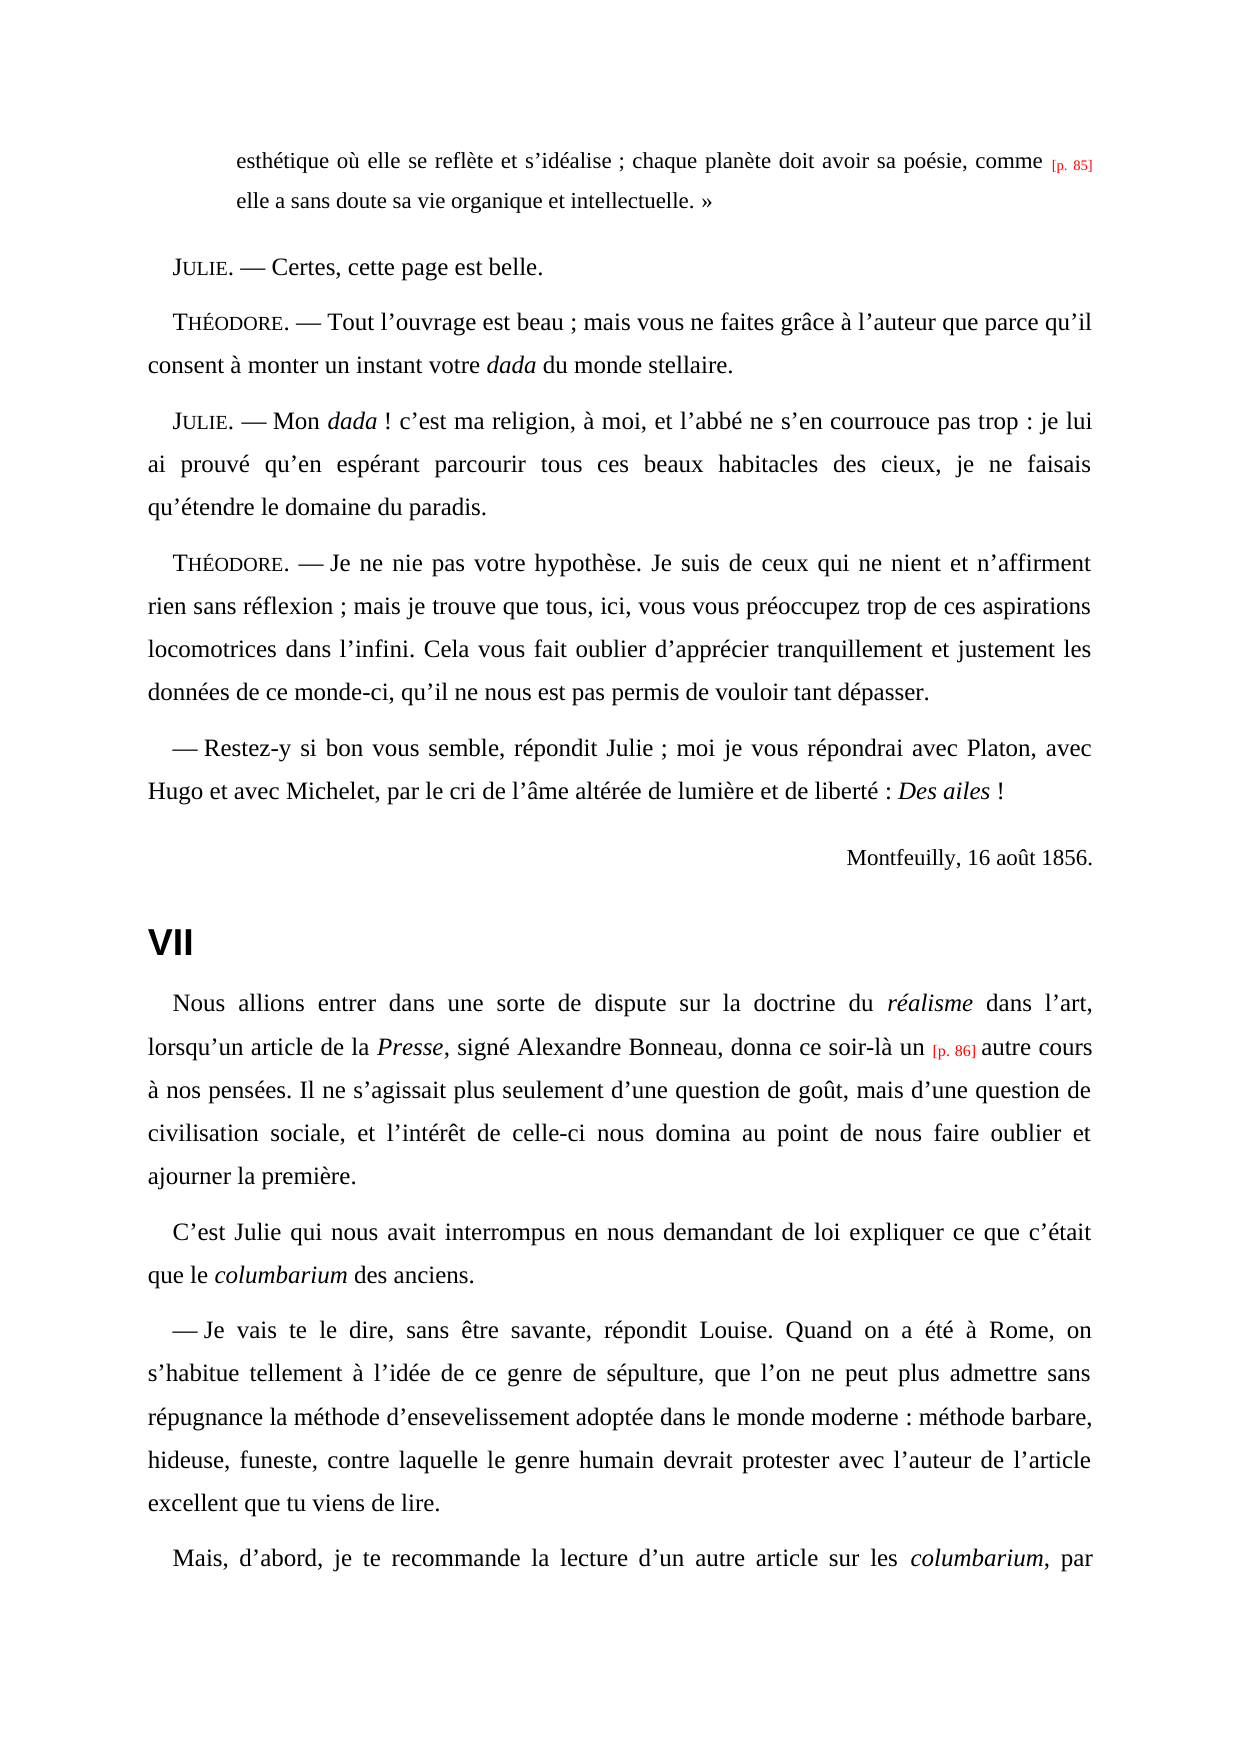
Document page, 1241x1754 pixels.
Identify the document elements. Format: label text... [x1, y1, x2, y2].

text Julie. — Mon dada ! c’est ma religion, à moi, et l’abbé ne s’en courrouce pas trop : je lui ai prouvé qu’en espérant parcourir tous ces beaux habitacles des cieux, je ne faisais qu’étendre le domaine du paradis. [148, 406, 1093, 521]
text Mais, d’abord, je te recommande la lecture d’un autre article sur les columbarium, par [148, 1543, 1093, 1572]
text C’est Julie qui nous avait interrompus en nous demandant de loi expliquer ce que c’était que le columbarium des anciens. [148, 1217, 1093, 1288]
text — Restez-y si bon vous semble, répondit Julie ; moi je vous répondrai avec Platon, avec Hugo et avec Michelet, par le cri de l’âme altérée de lumière et de liberté : Des ailes ! [148, 733, 1093, 805]
text Théodore. — Je ne nie pas votre hypothèse. Je suis de ceux qui ne nient et n’affirment rien sans réflexion ; mais je trouve que tous, ici, vous vous préoccupez trop de ces aspirations locomotrices dans l’infini. Cela vous fait oublier d’apprécier tranquillement et justement les données de ce monde-ci, qu’il ne nous est pas permis de vouloir tant dépasser. [148, 548, 1093, 706]
text Julie. — Certes, cette page est belle. [148, 252, 1093, 280]
subtitle VII [148, 920, 1093, 963]
text Théodore. — Tout l’ouvrage est beau ; mais vous ne faites grâce à l’auteur que parce qu’il consent à monter un instant votre dada du monde stellaire. [148, 307, 1093, 379]
text — Je vais te le dire, sans être savante, répondit Louise. Quand on a été à Rome, on s’habitue tellement à l’idée de ce genre de sépulture, que l’on ne peut plus admettre sans répugnance la méthode d’ensevelissement adoptée dans le monde moderne : méthode barbare, hideuse, funeste, contre laquelle le genre humain devrait protester avec l’auteur de l’article excellent que tu viens de lire. [148, 1315, 1093, 1517]
text esthétique où elle se reflète et s’idéalise ; chaque planète doit avoir sa poésie, comme [p. 85] elle a sans doute sa vie organique et intellectuelle. » [236, 148, 1093, 213]
text Montfeuilly, 16 août 1856. [148, 844, 1093, 870]
text Nous allions entrer dans une sorte de dispute sur la doctrine du réalisme dans l’art, lorsqu’un article de la Presse, signé Alexandre Bonneau, donna ce soir-là un [p. 86] autre cours à nos pensées. Il ne s’agissait plus seulement d’une question de goût, mais d’une question de civilisation sociale, et l’intérêt de celle-ci nous domina au point de nous faire oublier et ajourner la première. [148, 988, 1093, 1190]
